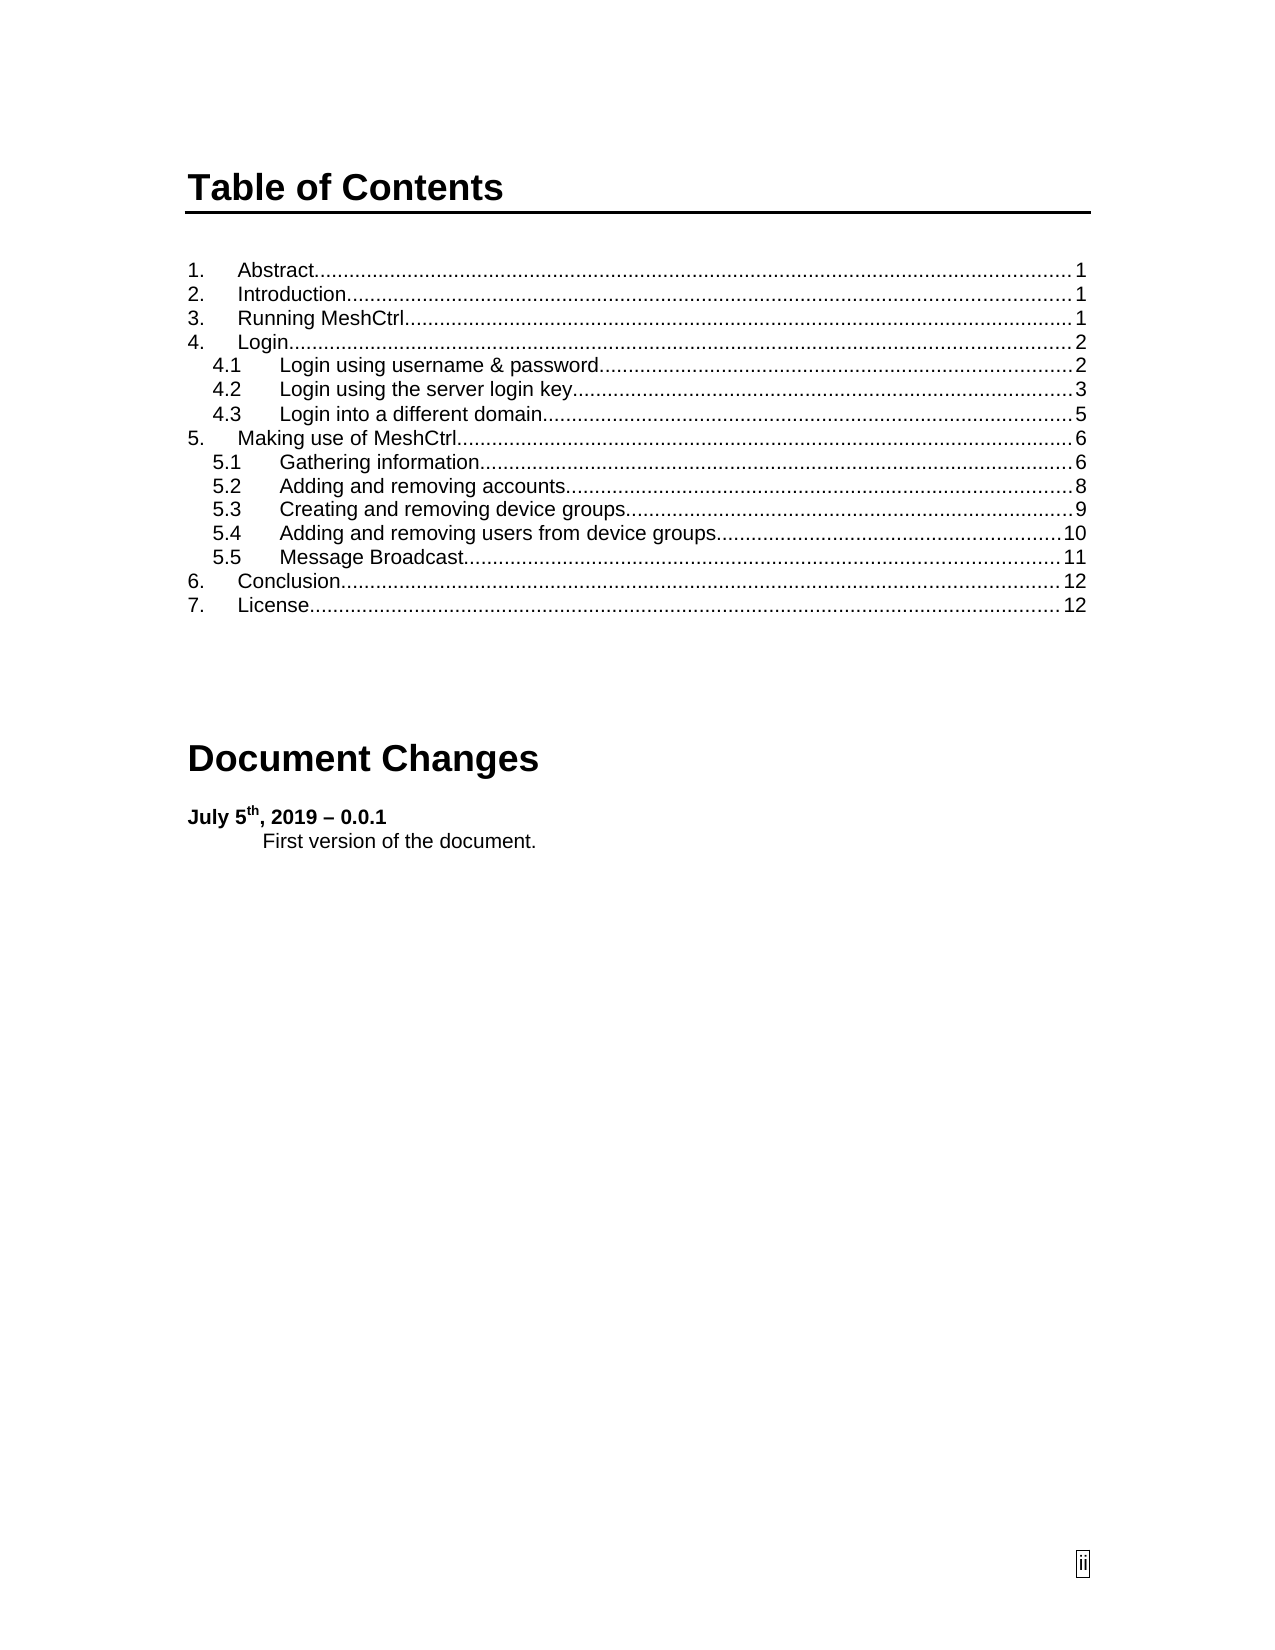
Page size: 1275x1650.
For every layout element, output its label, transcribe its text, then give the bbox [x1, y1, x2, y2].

list Making use of MeshCtrl 6 [187, 425, 1102, 449]
list Login 2 [187, 330, 1102, 354]
text First version of the document. [262, 829, 1102, 853]
list Adding and removing users from device groups 10 [212, 521, 1102, 545]
list Adding and removing accounts 8 [212, 473, 1102, 497]
list Gathering information 6 [212, 449, 1102, 473]
list Creating and removing device groups 9 [212, 497, 1102, 521]
text Table of Contents [187, 165, 1102, 208]
list Message Broadcast 11 [212, 545, 1102, 569]
list Running MeshCtrl 1 [187, 306, 1102, 330]
list Introduction 1 [187, 282, 1102, 306]
list Conclusion 12 [187, 569, 1102, 593]
list License 12 [187, 593, 1102, 617]
list Login using username & password 2 [212, 354, 1102, 377]
text Document Changes [187, 737, 1102, 780]
list Login using the server login key 3 [212, 377, 1102, 401]
list Abstract 1 [187, 258, 1102, 282]
list Login into a different domain 5 [212, 401, 1102, 425]
subtitle July 5th, 2019 – 0.0.1 [187, 803, 1102, 828]
